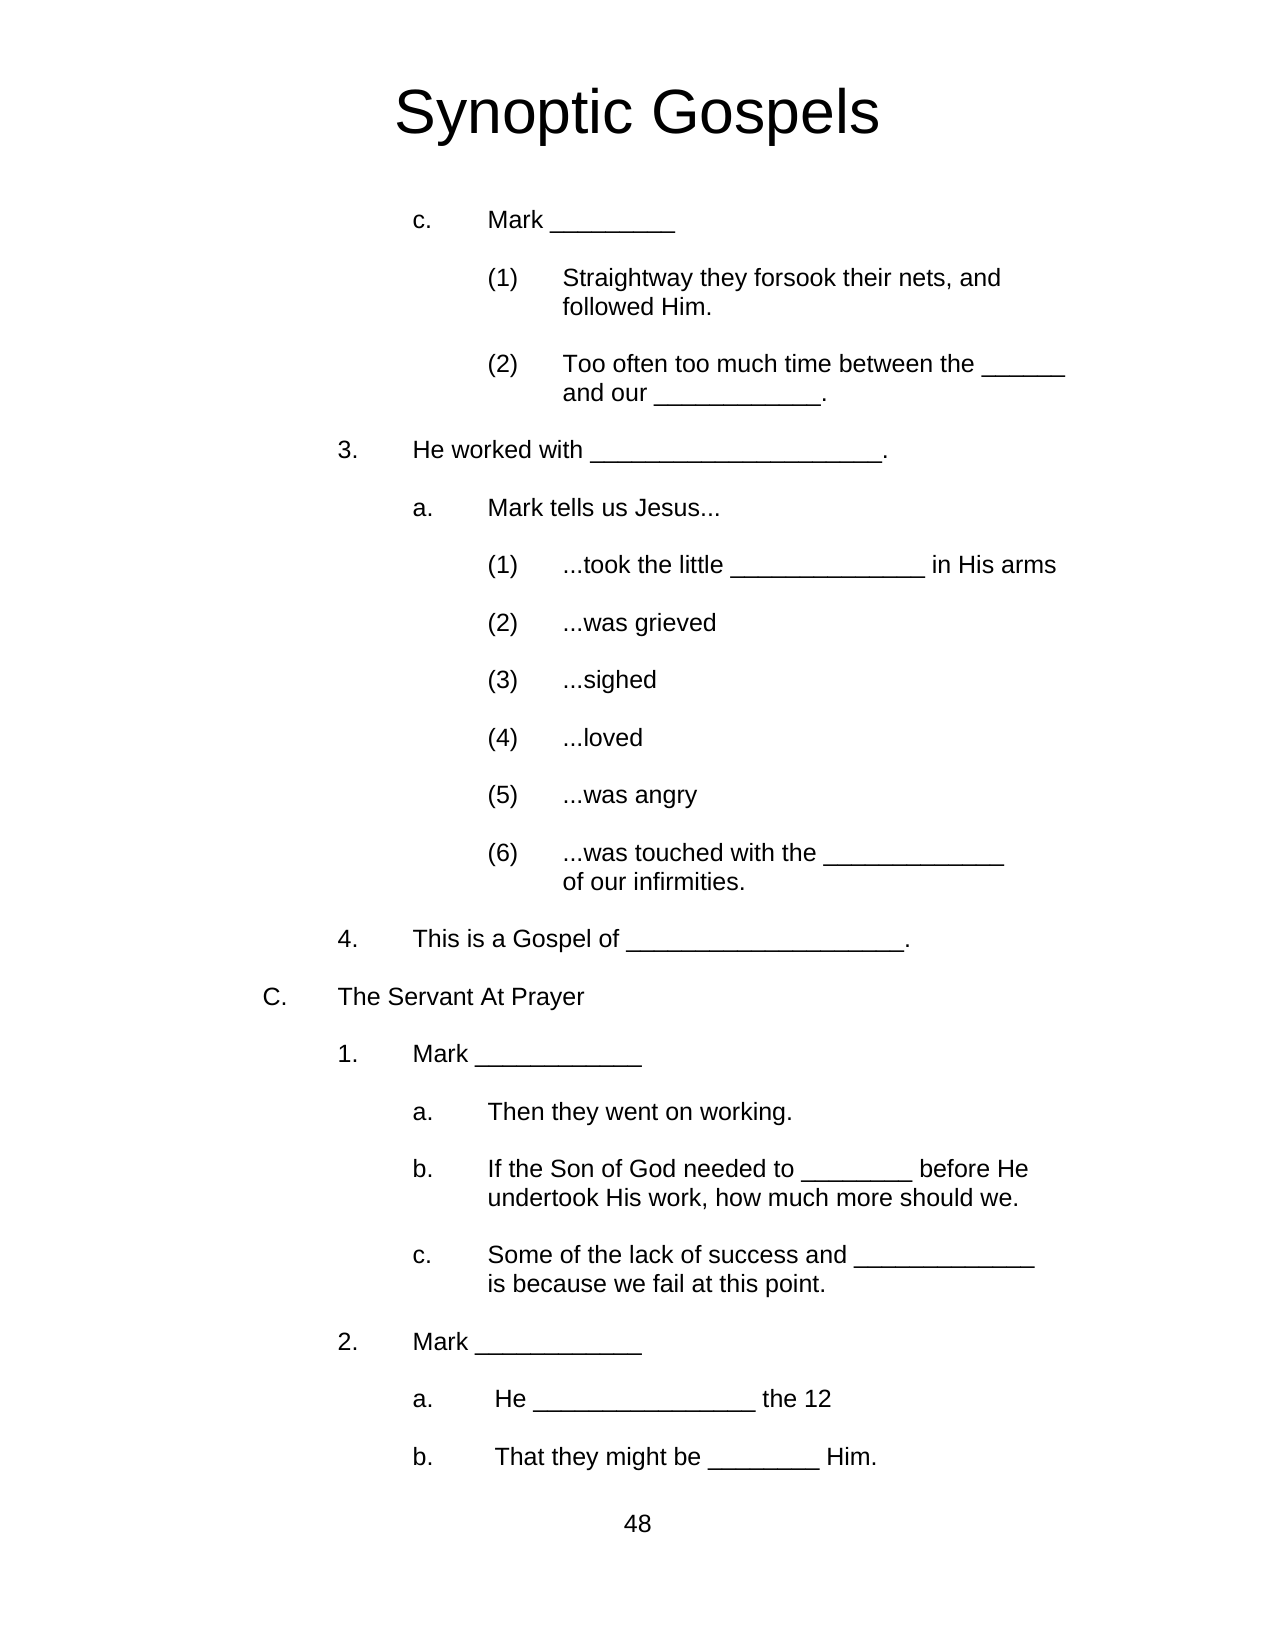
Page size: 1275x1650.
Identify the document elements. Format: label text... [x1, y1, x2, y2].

text 3. He worked with _____________________. [187, 436, 1087, 464]
text (2) Too often too much time between the ______ [187, 349, 1087, 378]
text a. He ________________ the 12 [187, 1384, 1087, 1413]
text 2. Mark ____________ [187, 1327, 1087, 1356]
text and our ____________. [187, 378, 1087, 407]
text C. The Servant At Prayer [187, 982, 1087, 1011]
text c. Mark _________ [187, 206, 1087, 234]
text 4. This is a Gospel of ____________________. [187, 924, 1087, 953]
text (5) ...was angry [187, 781, 1087, 809]
text c. Some of the lack of success and _____________ [187, 1241, 1087, 1269]
text followed Him. [187, 292, 1087, 321]
text 1. Mark ____________ [187, 1039, 1087, 1068]
text a. Mark tells us Jesus... [187, 493, 1087, 522]
text (1) Straightway they forsook their nets, and [187, 263, 1087, 292]
text undertook His work, how much more should we. [187, 1183, 1087, 1212]
text (1) ...took the little ______________ in His arms [187, 551, 1087, 579]
text of our infirmities. [187, 867, 1087, 896]
text (2) ...was grieved [187, 608, 1087, 637]
text (3) ...sighed [187, 666, 1087, 694]
text a. Then they went on working. [187, 1097, 1087, 1126]
text (4) ...loved [187, 723, 1087, 752]
text is because we fail at this point. [187, 1269, 1087, 1298]
text b. If the Son of God needed to ________ before He [187, 1154, 1087, 1183]
text b. That they might be ________ Him. [187, 1442, 1087, 1471]
text (6) ...was touched with the _____________ [187, 838, 1087, 867]
